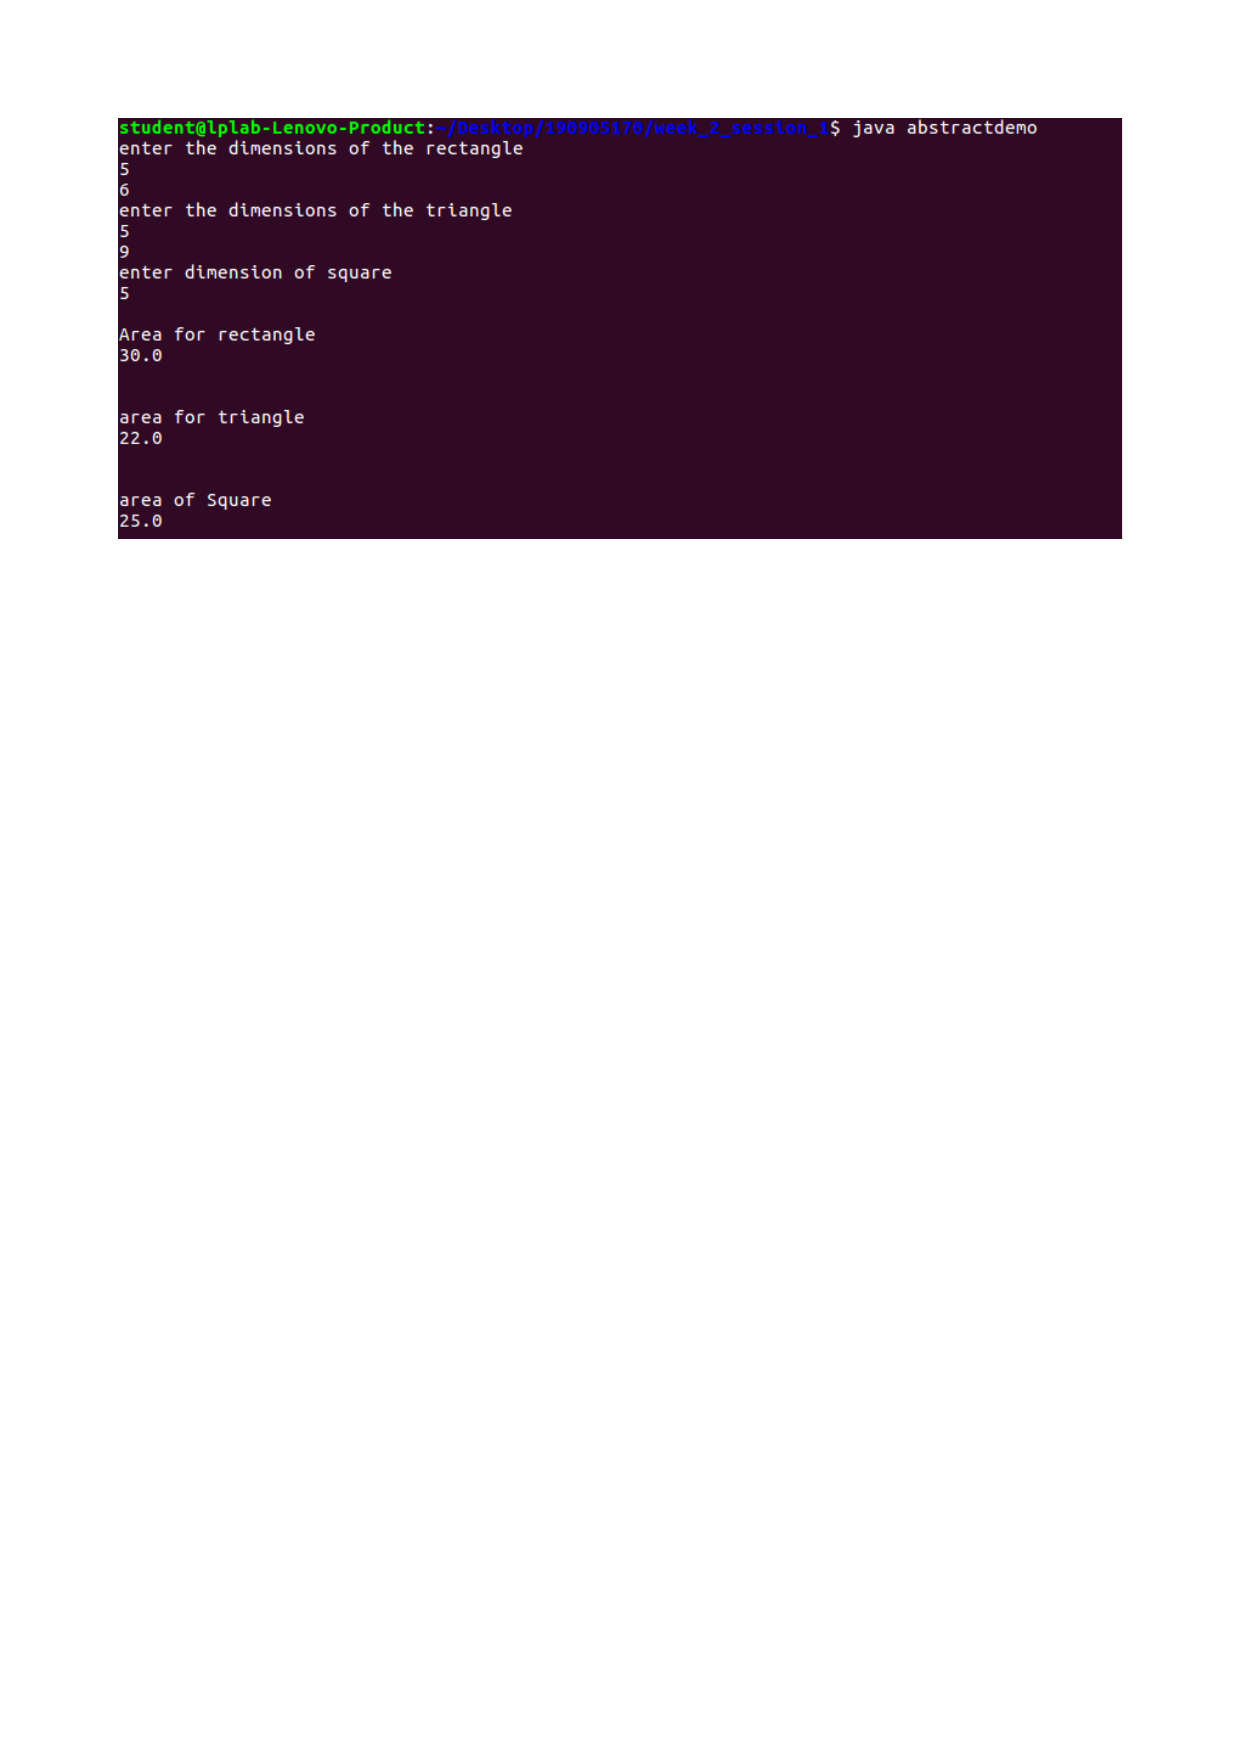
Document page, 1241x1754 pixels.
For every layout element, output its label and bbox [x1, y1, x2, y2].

picture [118, 118, 1123, 539]
